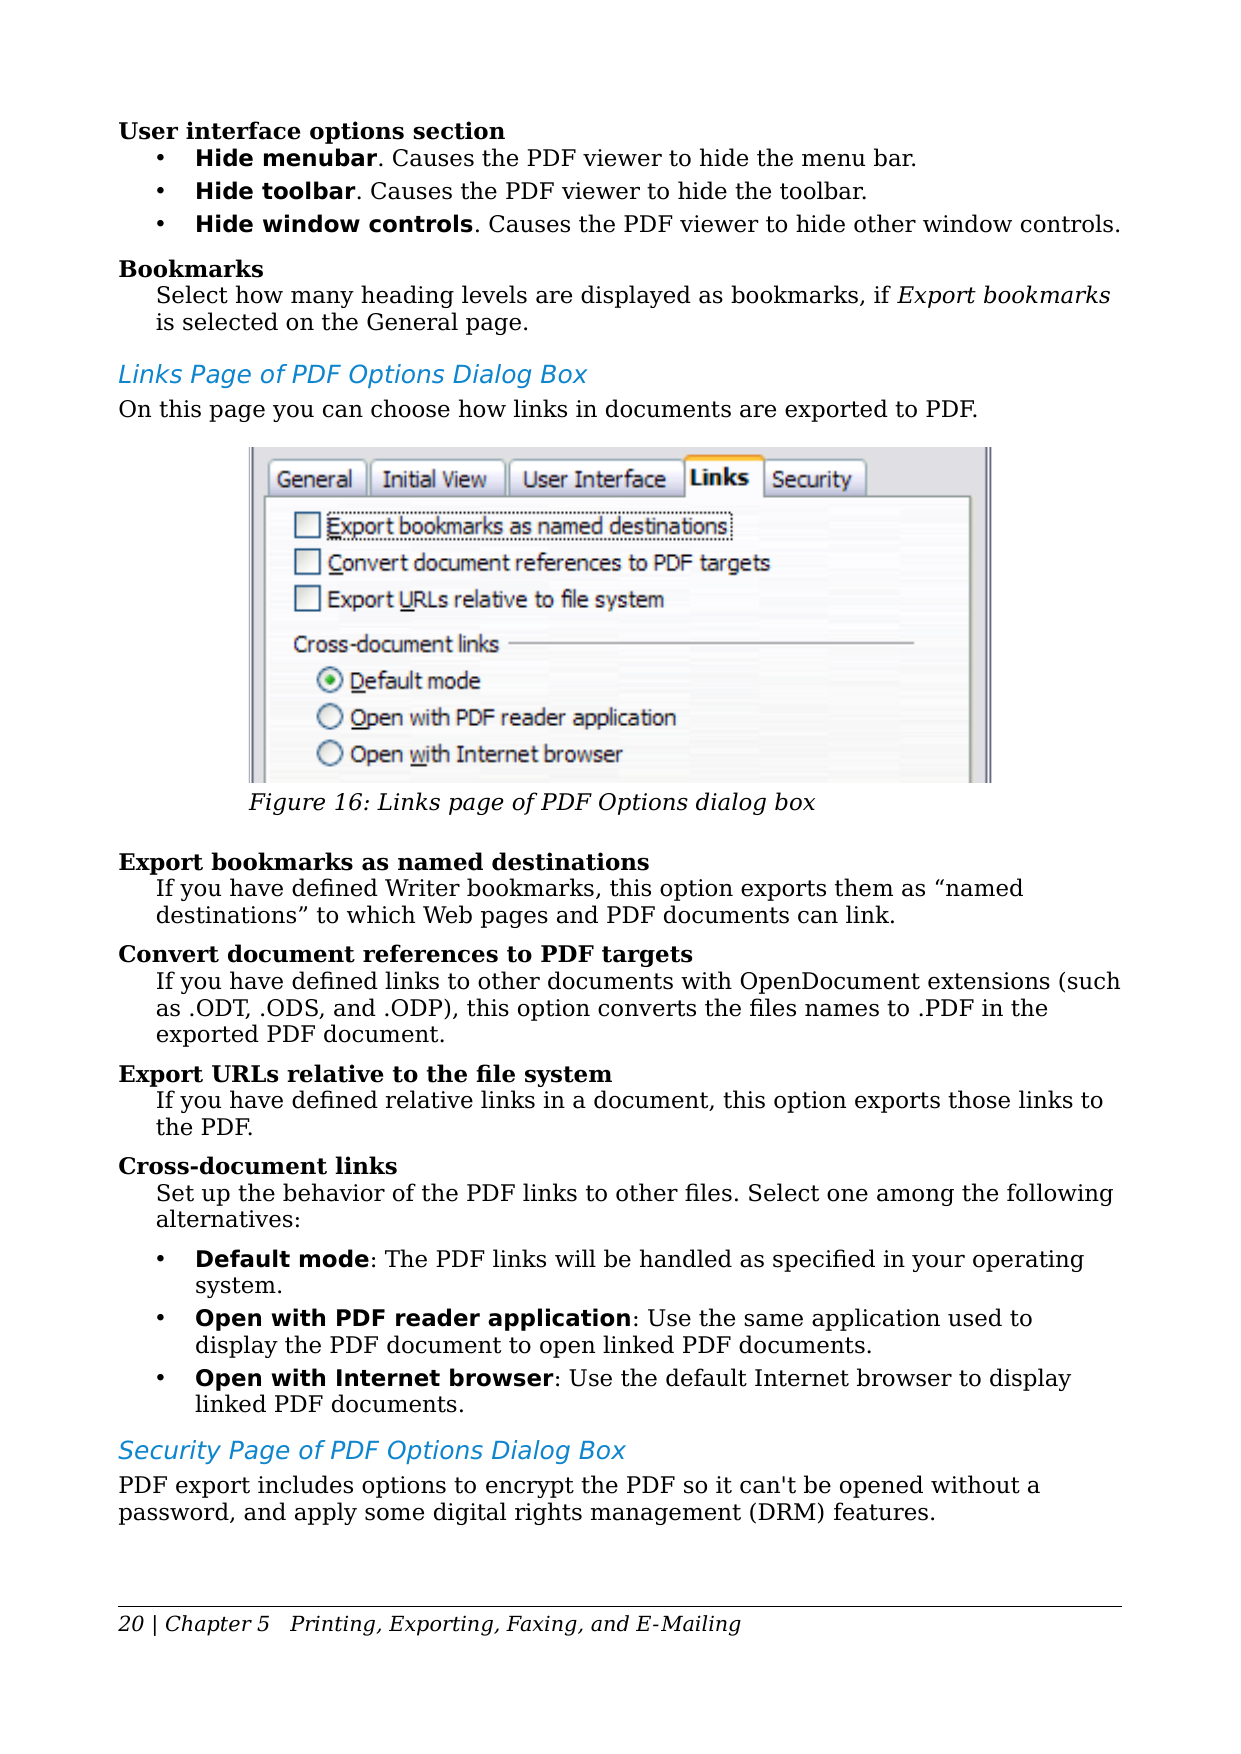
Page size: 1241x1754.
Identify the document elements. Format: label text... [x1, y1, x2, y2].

text If you have defined relative links in a document, this option exports those links to the PDF. [156, 1087, 1122, 1141]
text PDF export includes options to encrypt the PDF so it can't be opened without a password, and apply some digital rights management (DRM) features. [118, 1472, 1122, 1526]
subtitle Security Page of PDF Options Dialog Box [118, 1437, 1122, 1466]
text Cross-document links [118, 1153, 1122, 1180]
text If you have defined links to other documents with OpenDocument extensions (such as .ODT, .ODS, and .ODP), this option converts the files names to .PDF in the exported PDF document. [156, 968, 1122, 1048]
list Hide toolbar. Causes the PDF viewer to hide the toolbar. [156, 178, 1122, 204]
text On this page you can choose how links in documents are exported to PDF. [118, 396, 1122, 423]
text Set up the behavior of the PDF links to other files. Select one among the following alternatives: [156, 1180, 1122, 1233]
text Select how many heading levels are displayed as bookmarks, if Export bookmarks is selected on the General page. [156, 283, 1122, 336]
list Hide menubar. Causes the PDF viewer to hide the menu bar. [156, 145, 1122, 172]
subtitle Links Page of PDF Options Dialog Box [118, 360, 1122, 389]
list Hide window controls. Causes the PDF viewer to hide other window controls. [156, 211, 1122, 237]
list Open with PDF reader application: Use the same application used to display the PDF document to open linked PDF documents. [156, 1305, 1122, 1359]
text If you have defined Writer bookmarks, this option exports them as “named destinations” to which Web pages and PDF documents can link. [156, 876, 1122, 929]
text Convert document references to PDF targets [118, 941, 1122, 968]
text Export bookmarks as named destinations [118, 849, 1122, 876]
picture [248, 447, 992, 783]
list Open with Internet browser: Use the default Internet browser to display linked PDF documents. [156, 1365, 1122, 1418]
text Bookmarks [118, 256, 1122, 283]
text User interface options section [118, 118, 1122, 145]
text Figure 16: Links page of PDF Options dialog box [249, 789, 991, 815]
text Export URLs relative to the file system [118, 1061, 1122, 1087]
list Default mode: The PDF links will be handled as specified in your operating system. [156, 1246, 1122, 1299]
